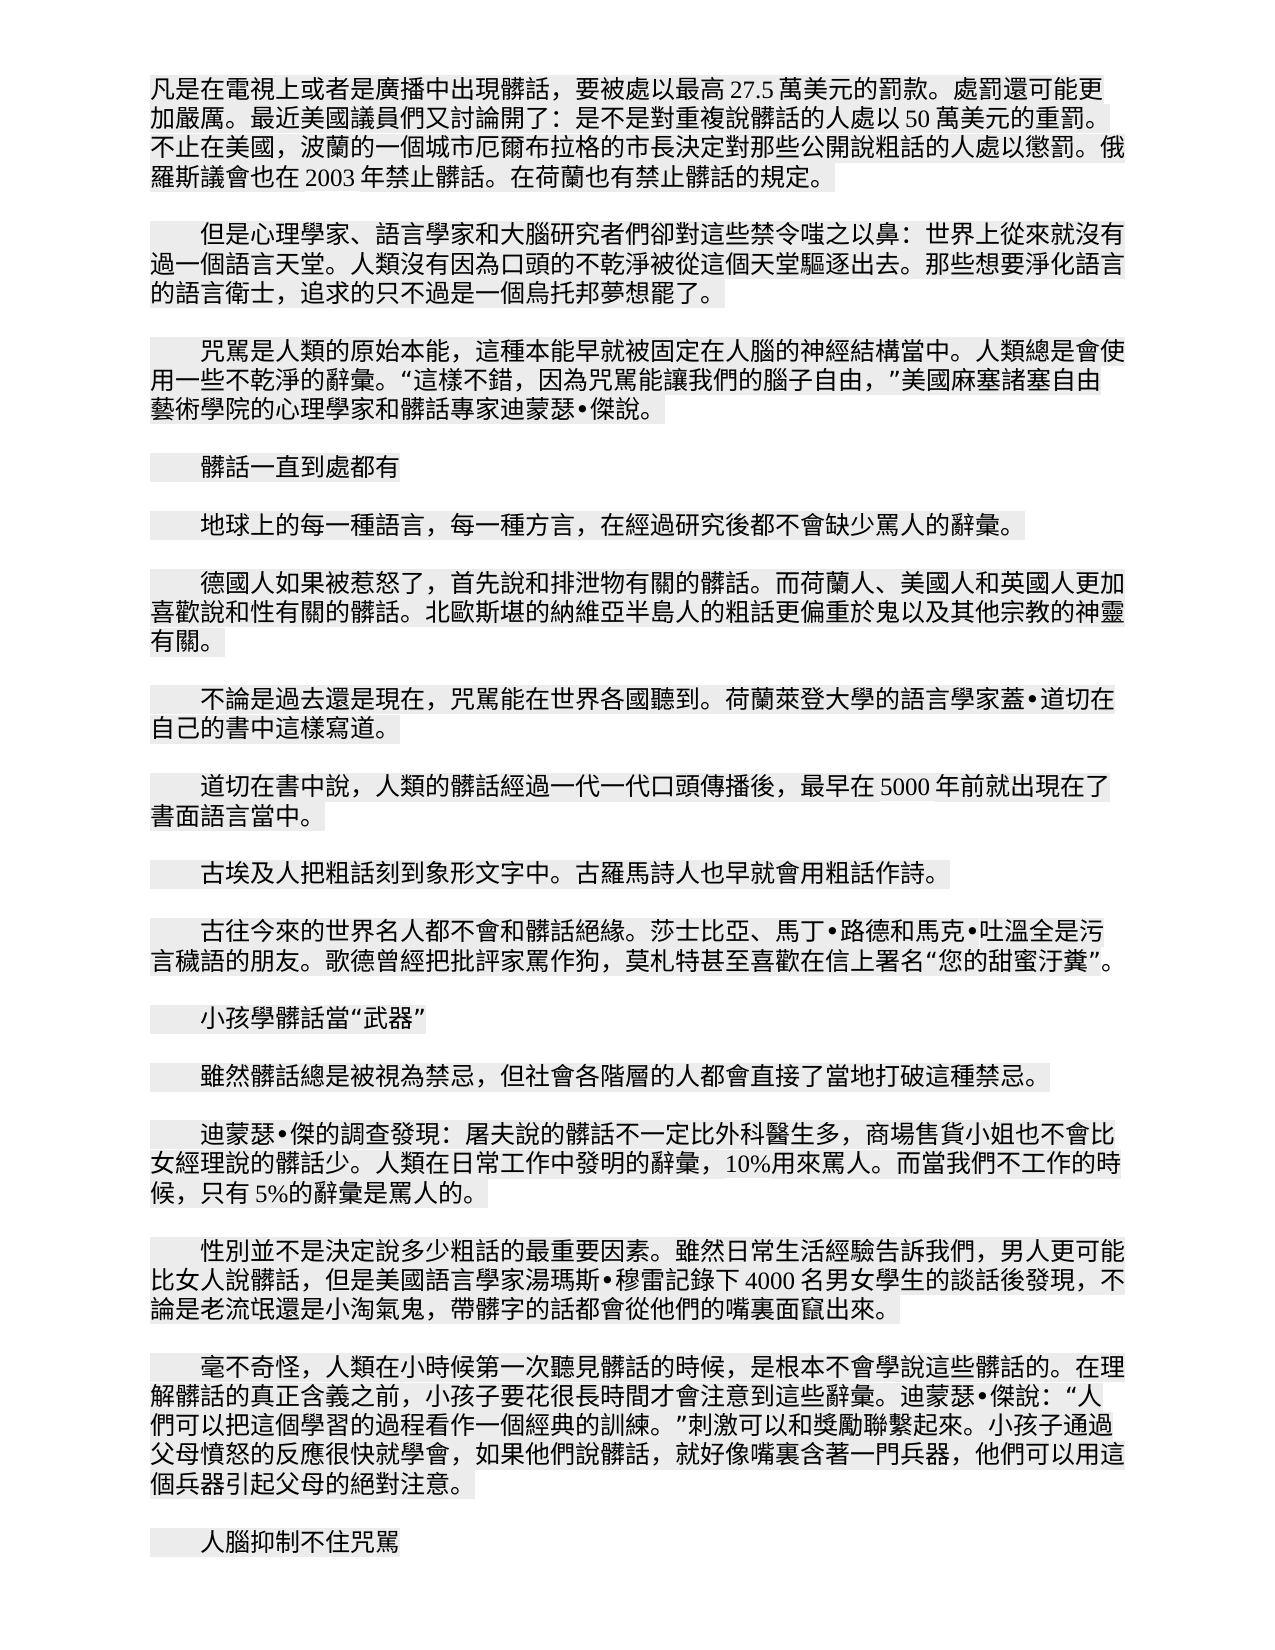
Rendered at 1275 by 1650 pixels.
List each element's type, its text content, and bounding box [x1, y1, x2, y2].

text 從小到大身邊的男人常常趕羚羊來玩，不管是我爸爸也好，男友也好，同學、漁民、外國人等等等，說真的數十年來我已經被污染..不，是潛移默化，有時也得硬跟他們對趕幾頭羚羊，因為男人真的很難溝通，得用這種"很雄性的社交話"才可以讓他們聽上幾句我想說的，而且溝通效果不錯(趕法不同功效不同)，有時還會被我嚇到而收斂一些~以為見到東方不敗了。也許髒話就像刀子，對準人刺下去會受傷，但用來雕刻做菜反而很好用。了解對方或作者真正要說的和感受才是重點吧？如果髒話能減少有形的暴力，那真是一件好事，但希望真是如此，也許還有更多研究持相反結果？聽說有個相關研究得了2010年的諾貝爾和平獎之類的，但我查不到相關訊息.... ************************************************** 咒駡對人體有益？美國專家要為髒話"正名" http://scitech.people.com.cn/GB/25893/4007657.html 2006年01月08日16:01 父母、老師還有政客都想要把粗話消滅乾淨。他們希望製造出一個沒有粗話的“清白世界”，但自己卻不自覺地口出髒話。有時候他們努力忍住不說，有時候大聲脫口而出。不過研究者說，這沒什麼不好，因為咒駡是人類的原始本能，甚至是人類靈魂的“止疼藥”。 咒駡是人類的原始本能 1897年，美國密歇根州通過法律禁止在兒童面前說粗話。自從那個時候起，美國的語言衛士又出新招：2004年夏天，美國參議院通過了“保衛得體行為法案”。法案規定，凡是在電視上或者是廣播中出現髒話，要被處以最高27.5萬美元的罰款。處罰還可能更加嚴厲。最近美國議員們又討論開了：是不是對重複說髒話的人處以50萬美元的重罰。不止在美國，波蘭的一個城市厄爾布拉格的市長決定對那些公開說粗話的人處以懲罰。俄羅斯議會也在2003年禁止髒話。在荷蘭也有禁止髒話的規定。 但是心理學家、語言學家和大腦研究者們卻對這些禁令嗤之以鼻：世界上從來就沒有過一個語言天堂。人類沒有因為口頭的不乾淨被從這個天堂驅逐出去。那些想要淨化語言的語言衛士，追求的只不過是一個烏托邦夢想罷了。 咒駡是人類的原始本能，這種本能早就被固定在人腦的神經結構當中。人類總是會使用一些不乾淨的辭彙。“這樣不錯，因為咒駡能讓我們的腦子自由，”美國麻塞諸塞自由藝術學院的心理學家和髒話專家迪蒙瑟•傑說。 髒話一直到處都有 地球上的每一種語言，每一種方言，在經過研究後都不會缺少罵人的辭彙。 德國人如果被惹怒了，首先說和排泄物有關的髒話。而荷蘭人、美國人和英國人更加喜歡說和性有關的髒話。北歐斯堪的納維亞半島人的粗話更偏重於鬼以及其他宗教的神靈有關。 不論是過去還是現在，咒駡能在世界各國聽到。荷蘭萊登大學的語言學家蓋•道切在自己的書中這樣寫道。 道切在書中說，人類的髒話經過一代一代口頭傳播後，最早在5000年前就出現在了書面語言當中。 古埃及人把粗話刻到象形文字中。古羅馬詩人也早就會用粗話作詩。 古往今來的世界名人都不會和髒話絕緣。莎士比亞、馬丁•路德和馬克•吐溫全是污言穢語的朋友。歌德曾經把批評家罵作狗，莫札特甚至喜歡在信上署名“您的甜蜜汙糞”。 小孩學髒話當“武器” 雖然髒話總是被視為禁忌，但社會各階層的人都會直接了當地打破這種禁忌。 迪蒙瑟•傑的調查發現：屠夫說的髒話不一定比外科醫生多，商場售貨小姐也不會比女經理說的髒話少。人類在日常工作中發明的辭彙，10%用來罵人。而當我們不工作的時候，只有5%的辭彙是罵人的。 性別並不是決定說多少粗話的最重要因素。雖然日常生活經驗告訴我們，男人更可能比女人說髒話，但是美國語言學家湯瑪斯•穆雷記錄下4000名男女學生的談話後發現，不論是老流氓還是小淘氣鬼，帶髒字的話都會從他們的嘴裏面竄出來。 毫不奇怪，人類在小時候第一次聽見髒話的時候，是根本不會學說這些髒話的。在理解髒話的真正含義之前，小孩子要花很長時間才會注意到這些辭彙。迪蒙瑟•傑說：“人們可以把這個學習的過程看作一個經典的訓練。”刺激可以和獎勵聯繫起來。小孩子通過父母憤怒的反應很快就學會，如果他們說髒話，就好像嘴裏含著一門兵器，他們可以用這個兵器引起父母的絕對注意。 人腦抑制不住咒駡 早些時候學會的髒話在我們的腦子裏找到了一個和中性辭彙不同的居所：人腦中的額葉系統。我們的各種情緒和罵人話都在這個區域裏聚集。而掌握理智的話都位於大腦皮質外層，在這裏神經細胞把粗話過濾掉。 美國神經學家亞當•安德森和伊莉莎白•菲爾普斯認為，當人腦上層區域不再能夠抑制住額葉系統中的情感阻塞之後，人就會說髒話。“一個人會說出什麼樣的粗話，是由社會環境決定的。”迪蒙瑟•傑說。這之間有一個固定的規律：口頭的髒話越是嚴重，說髒話的人意圖對抗社會環境的衝動越是強烈。 髒話能釋放人的壓力 咒駡的需求深深植根在我們的腦海裏，成為我們的一種語言能力。迪蒙瑟•傑對老年癡呆症患者研究後得到一個令人困惑的發現：他們雖然連自己親屬的名字都忘記了，辭彙量也大幅度減少，但是還能說髒話。很明顯，說髒話是人終生學習的成果。就算我們成年之後，我們對髒字的注意也要比中性的日常生活用語多。 當接受測試的人聽到罵人話之後，不僅會誇張地汗毛豎起，而且他們的脈搏加速，呼吸變淺，皮膚的導電性也會改變——這些反應都說明人的情緒發生了劇烈變化。 雖然有人要禁止污言穢語，但是他們自己也會說這些東西。心理學家和研究髒話的學者認為，當人情緒激動的時候，髒話能起到積極的作用：釋放壓力。在日常生活中，當人們開車時，說的髒話要比平時多得多。 作者:□嚴潔 黑猩猩也會“罵人” 除了人以外，猩猩也會展示一種行為，可以被認為是一種咒駡。“每當黑猩猩感覺困惑，或者把自己弄疼了，它們都會顯露出富有攻擊性的姿勢。”美國靈長動物學家福蘭•德•瓦爾說。它們吼叫、咆哮、敲打地面，還會搖晃樹枝，黑猩猩好像通過這種方法排遣苦惱和痛苦。 在剛剛進入一個新團體的黑猩猩身上，德•瓦爾發現一個危險的行為：這些黑猩猩會對地位僅次於它的其他黑猩猩拳腳相加。這些黑猩猩僅僅缺少一種語言。這種語言使他們能夠放棄武力，採用一種更加溫和的方式：咒駡。 與黑猩猩相比，人類的語言豐富得多了。當人類的情緒正當衝動的時候，大腦中的額葉系統會把髒話暫且放一馬，這樣人類就不用動拳腳。這好像是鍋子裏的蒸汽，不管蓋子蓋得多緊，蒸汽總會跑出來一些，然後鍋子暫告平靜。 來源：《新聞晚報》 （責任編輯：王京） [150, 75, 1125, 1557]
